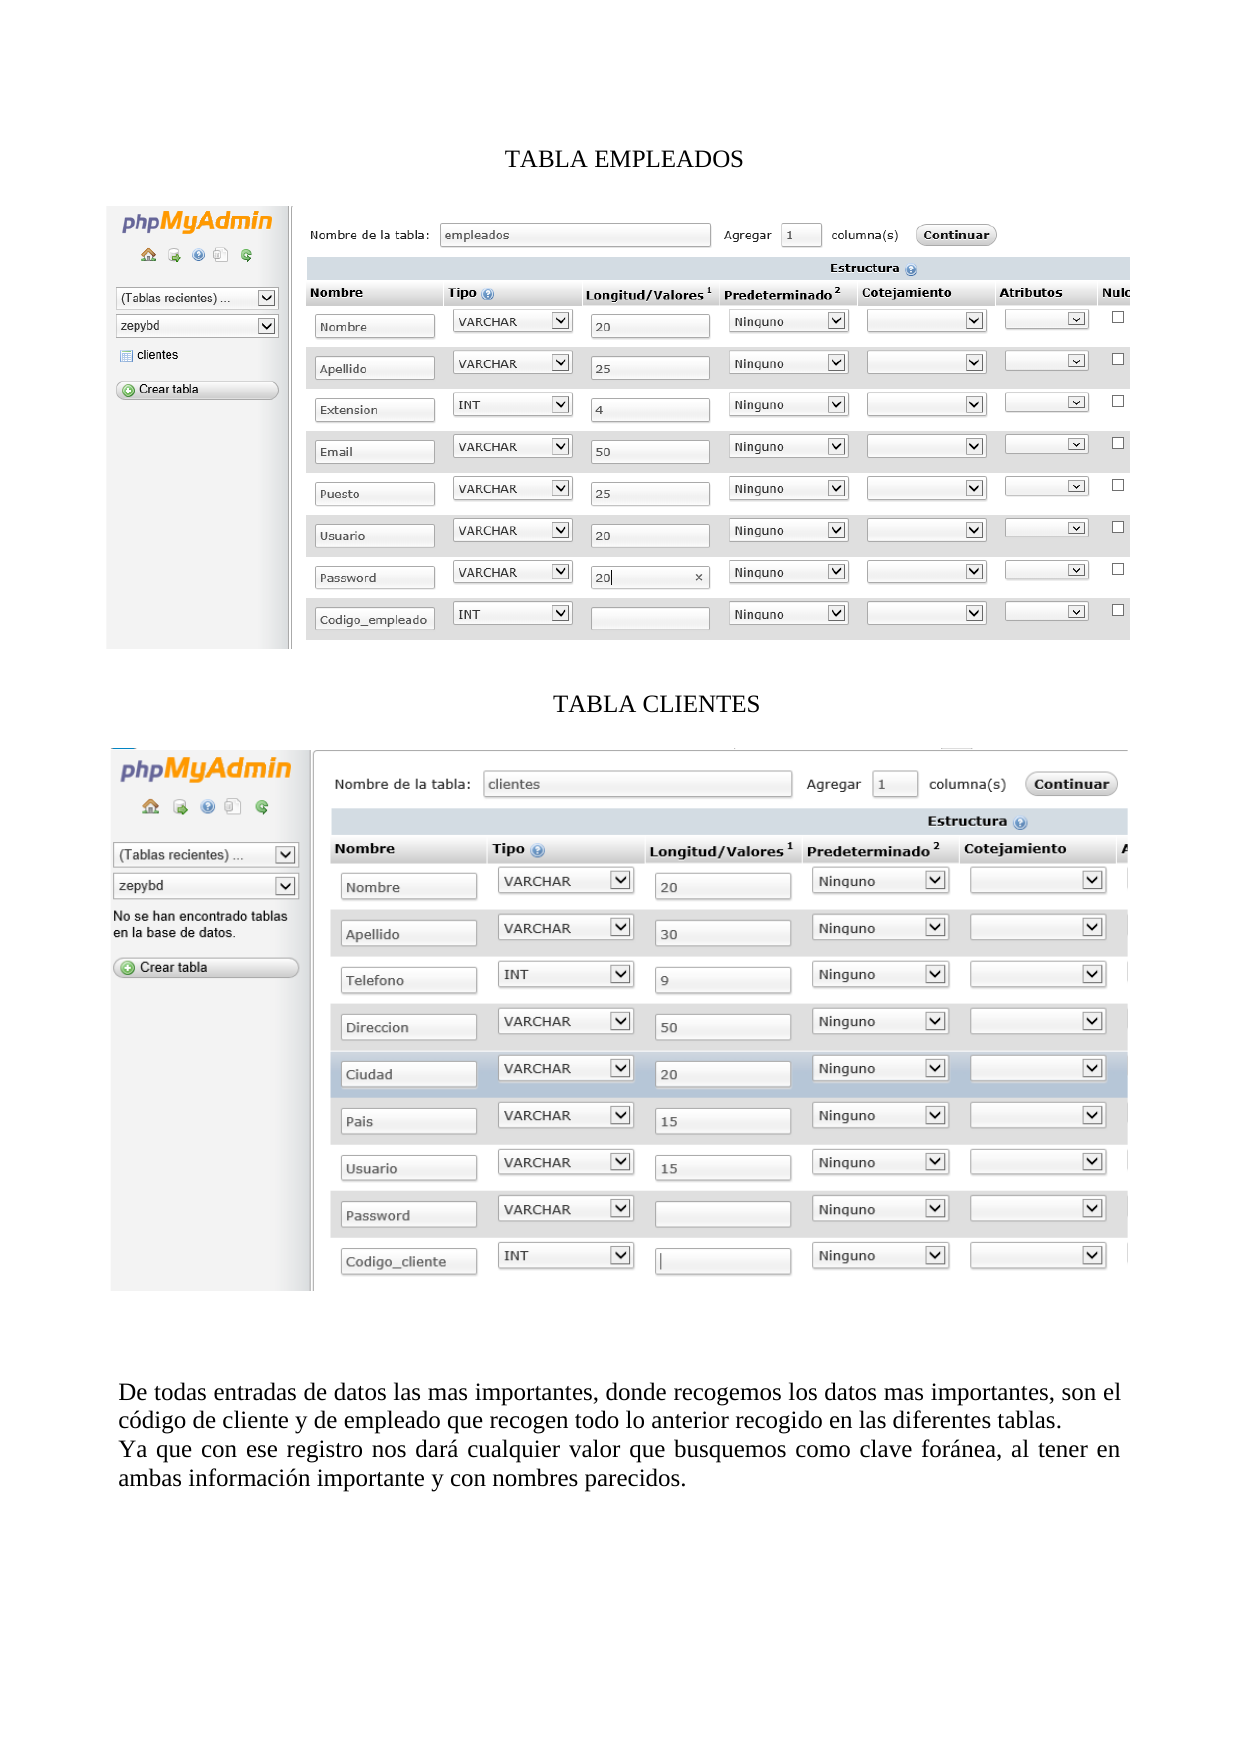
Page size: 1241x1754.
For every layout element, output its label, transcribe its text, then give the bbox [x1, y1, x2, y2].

text De todas entradas de datos las mas importantes, donde recogemos los datos mas importantes, son el código de cliente y de empleado que recogen todo lo anterior recogido en las diferentes tablas. [118, 1377, 1122, 1434]
text Ya que con ese registro nos dará cualquier valor que busquemos como clave foránea, al tener en ambas información importante y con nombres parecidos. [118, 1434, 1122, 1492]
picture [106, 206, 1130, 649]
